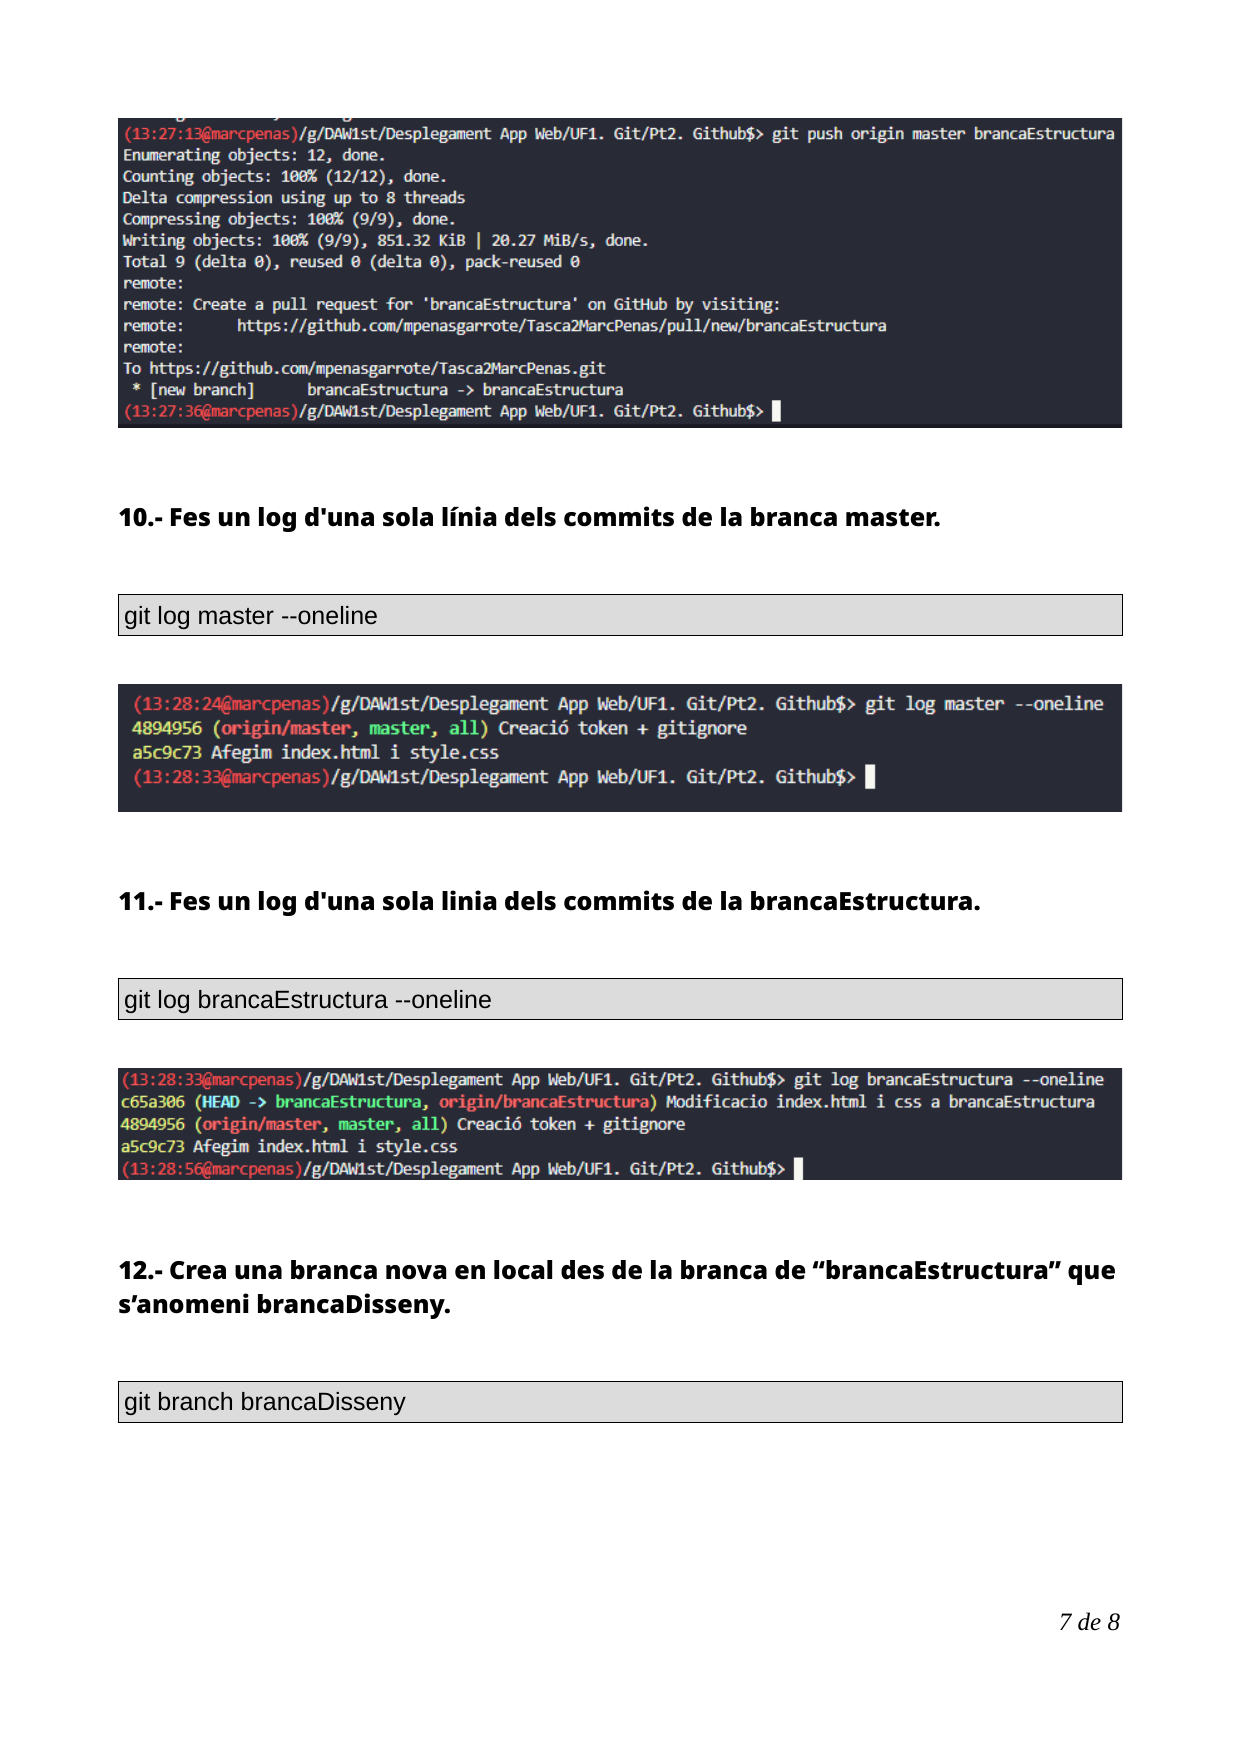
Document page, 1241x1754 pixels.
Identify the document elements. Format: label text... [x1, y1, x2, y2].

subtitle 10.- Fes un log d'una sola línia dels commits de la branca master. [118, 500, 1122, 534]
subtitle 12.- Crea una branca nova en local des de la branca de “brancaEstructura” que s’anomeni brancaDisseny. [118, 1252, 1122, 1321]
subtitle 11.- Fes un log d'una sola linia dels commits de la brancaEstructura. [118, 884, 1122, 918]
table_header git log master --oneline [119, 595, 1122, 635]
picture [118, 1068, 1123, 1180]
table_header git log brancaEstructura --oneline [119, 979, 1122, 1019]
table_header git branch brancaDisseny [119, 1382, 1122, 1422]
picture [118, 684, 1123, 812]
picture [118, 118, 1123, 428]
